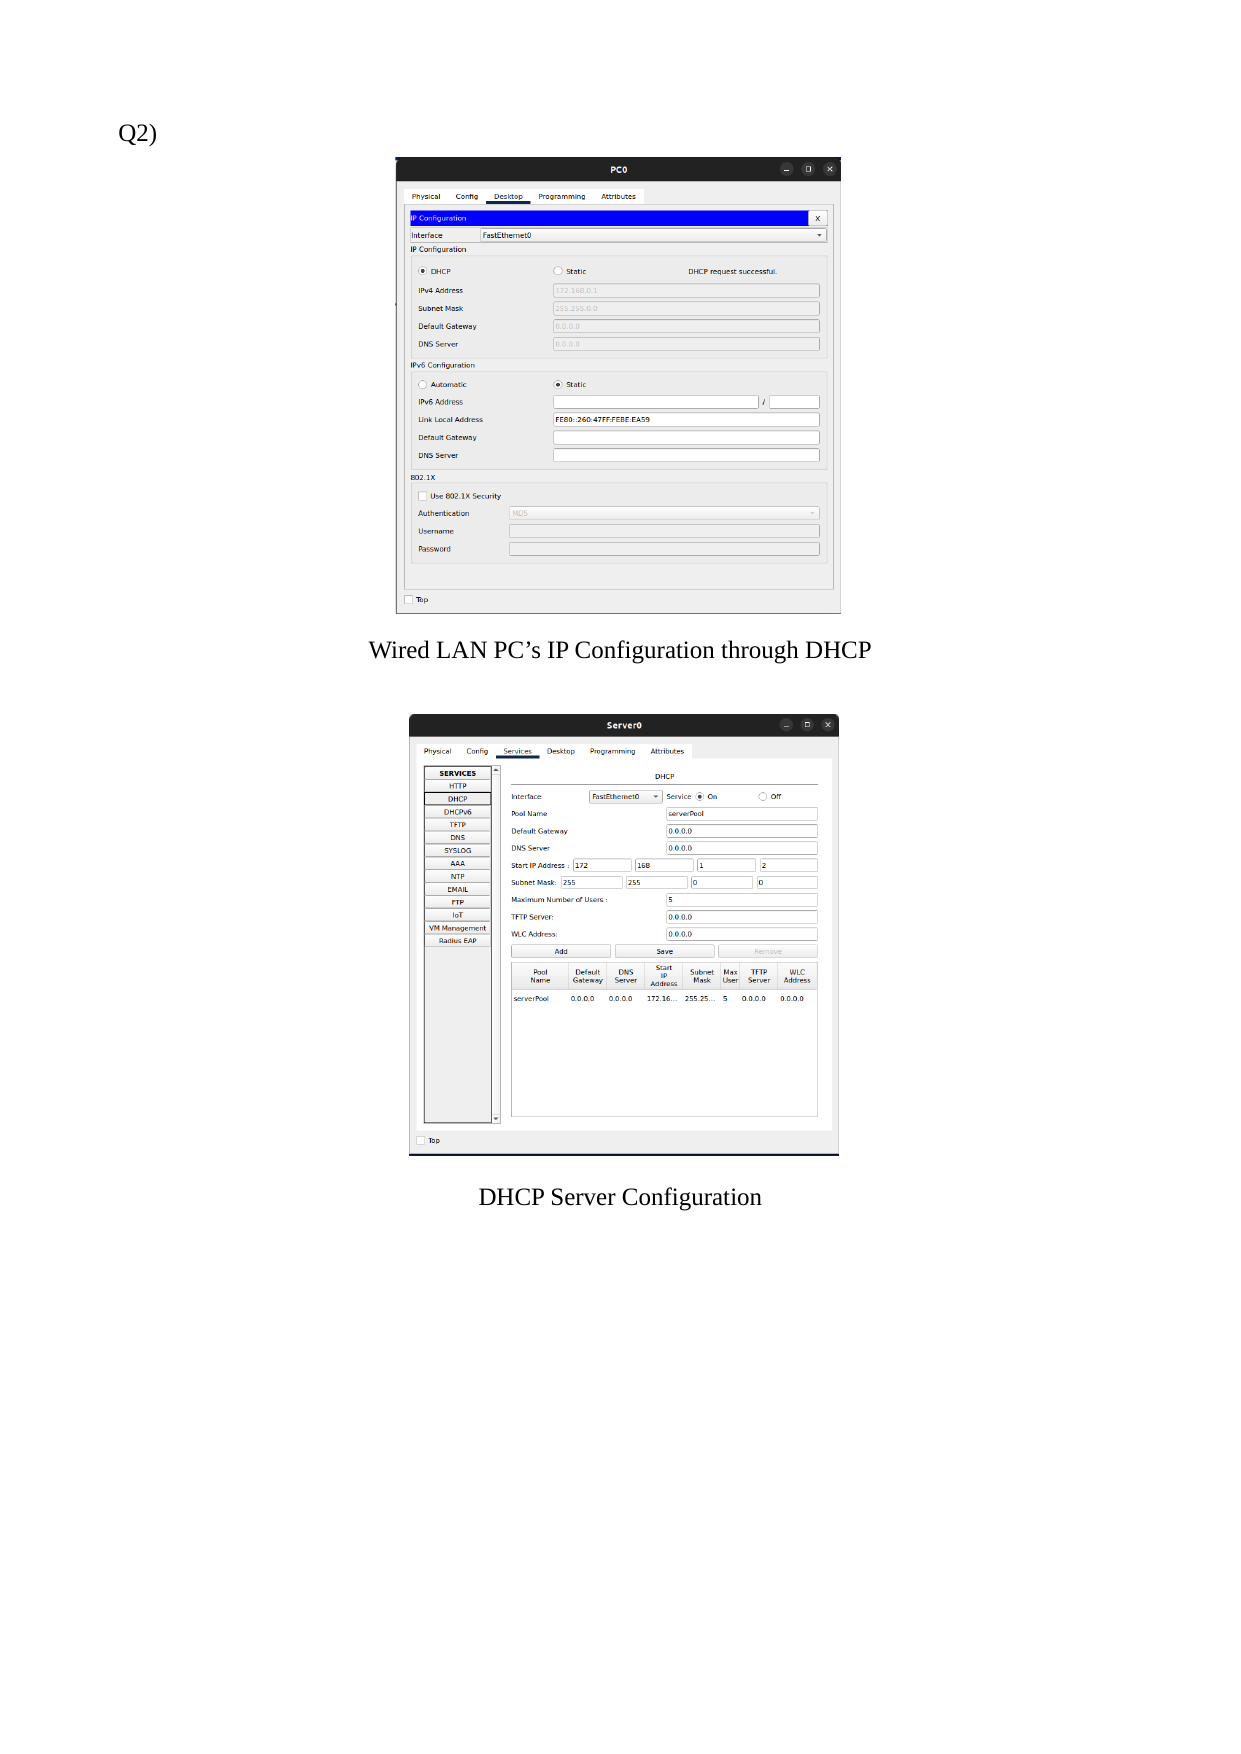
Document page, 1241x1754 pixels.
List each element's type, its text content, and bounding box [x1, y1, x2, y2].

text Q2) [118, 118, 1122, 147]
text Wired LAN PC’s IP Configuration through DHCP [118, 636, 1122, 664]
picture [409, 714, 839, 1156]
text DHCP Server Configuration [118, 1182, 1122, 1211]
picture [395, 157, 841, 614]
